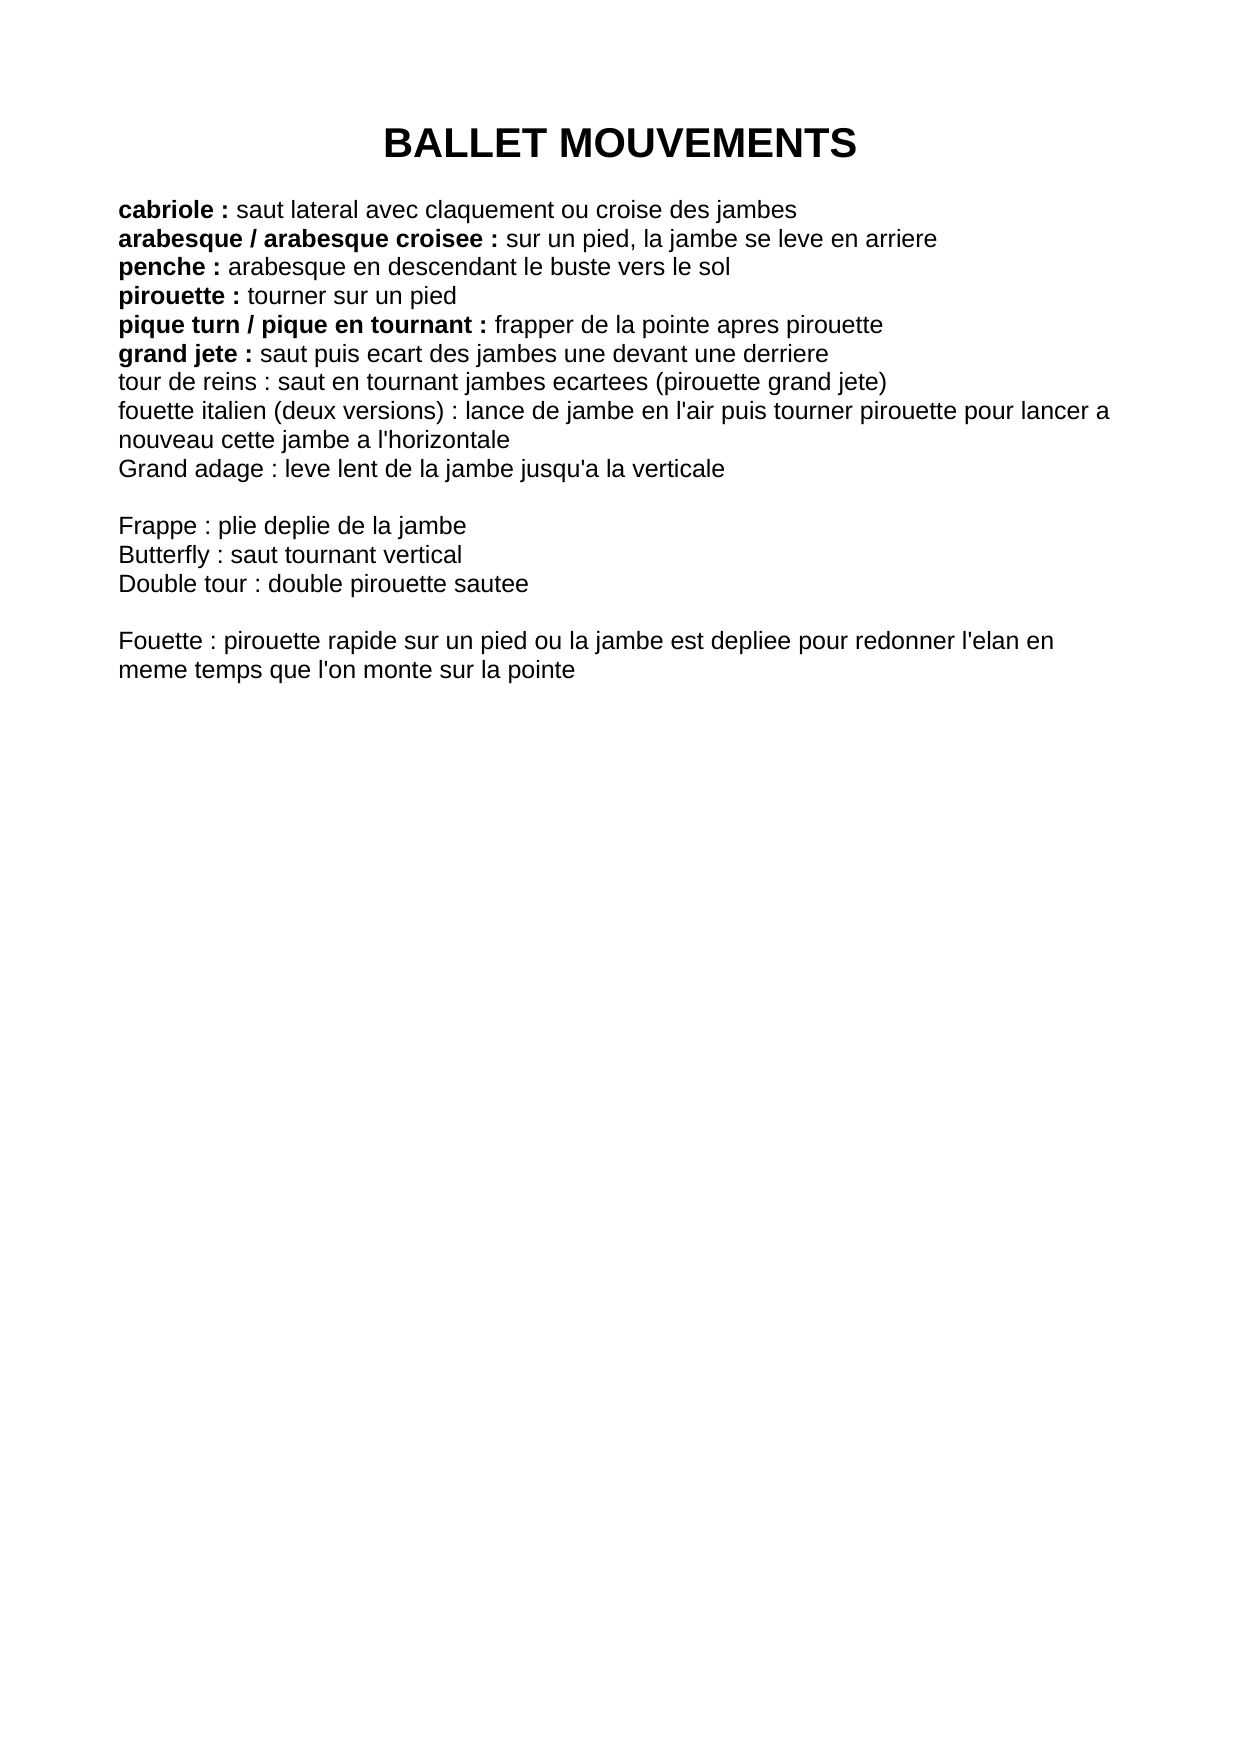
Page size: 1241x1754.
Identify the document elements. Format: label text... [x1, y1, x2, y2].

text grand jete : saut puis ecart des jambes une devant une derriere [118, 338, 1122, 367]
text Butterfly : saut tournant vertical [118, 540, 1122, 568]
text cabriole : saut lateral avec claquement ou croise des jambes [118, 195, 1122, 223]
text Frappe : plie deplie de la jambe [118, 511, 1122, 540]
text Double tour : double pirouette sautee [118, 568, 1122, 597]
text tour de reins : saut en tournant jambes ecartees (pirouette grand jete) [118, 367, 1122, 396]
text arabesque / arabesque croisee : sur un pied, la jambe se leve en arriere [118, 223, 1122, 252]
text pique turn / pique en tournant : frapper de la pointe apres pirouette [118, 310, 1122, 338]
text penche : arabesque en descendant le buste vers le sol [118, 252, 1122, 281]
text Fouette : pirouette rapide sur un pied ou la jambe est depliee pour redonner l'elan en meme temps que l'on monte sur la pointe [118, 626, 1122, 683]
text pirouette : tourner sur un pied [118, 281, 1122, 310]
text Grand adage : leve lent de la jambe jusqu'a la verticale [118, 453, 1122, 482]
text fouette italien (deux versions) : lance de jambe en l'air puis tourner pirouette pour lancer a nouveau cette jambe a l'horizontale [118, 396, 1122, 453]
text BALLET MOUVEMENTS [118, 118, 1122, 166]
